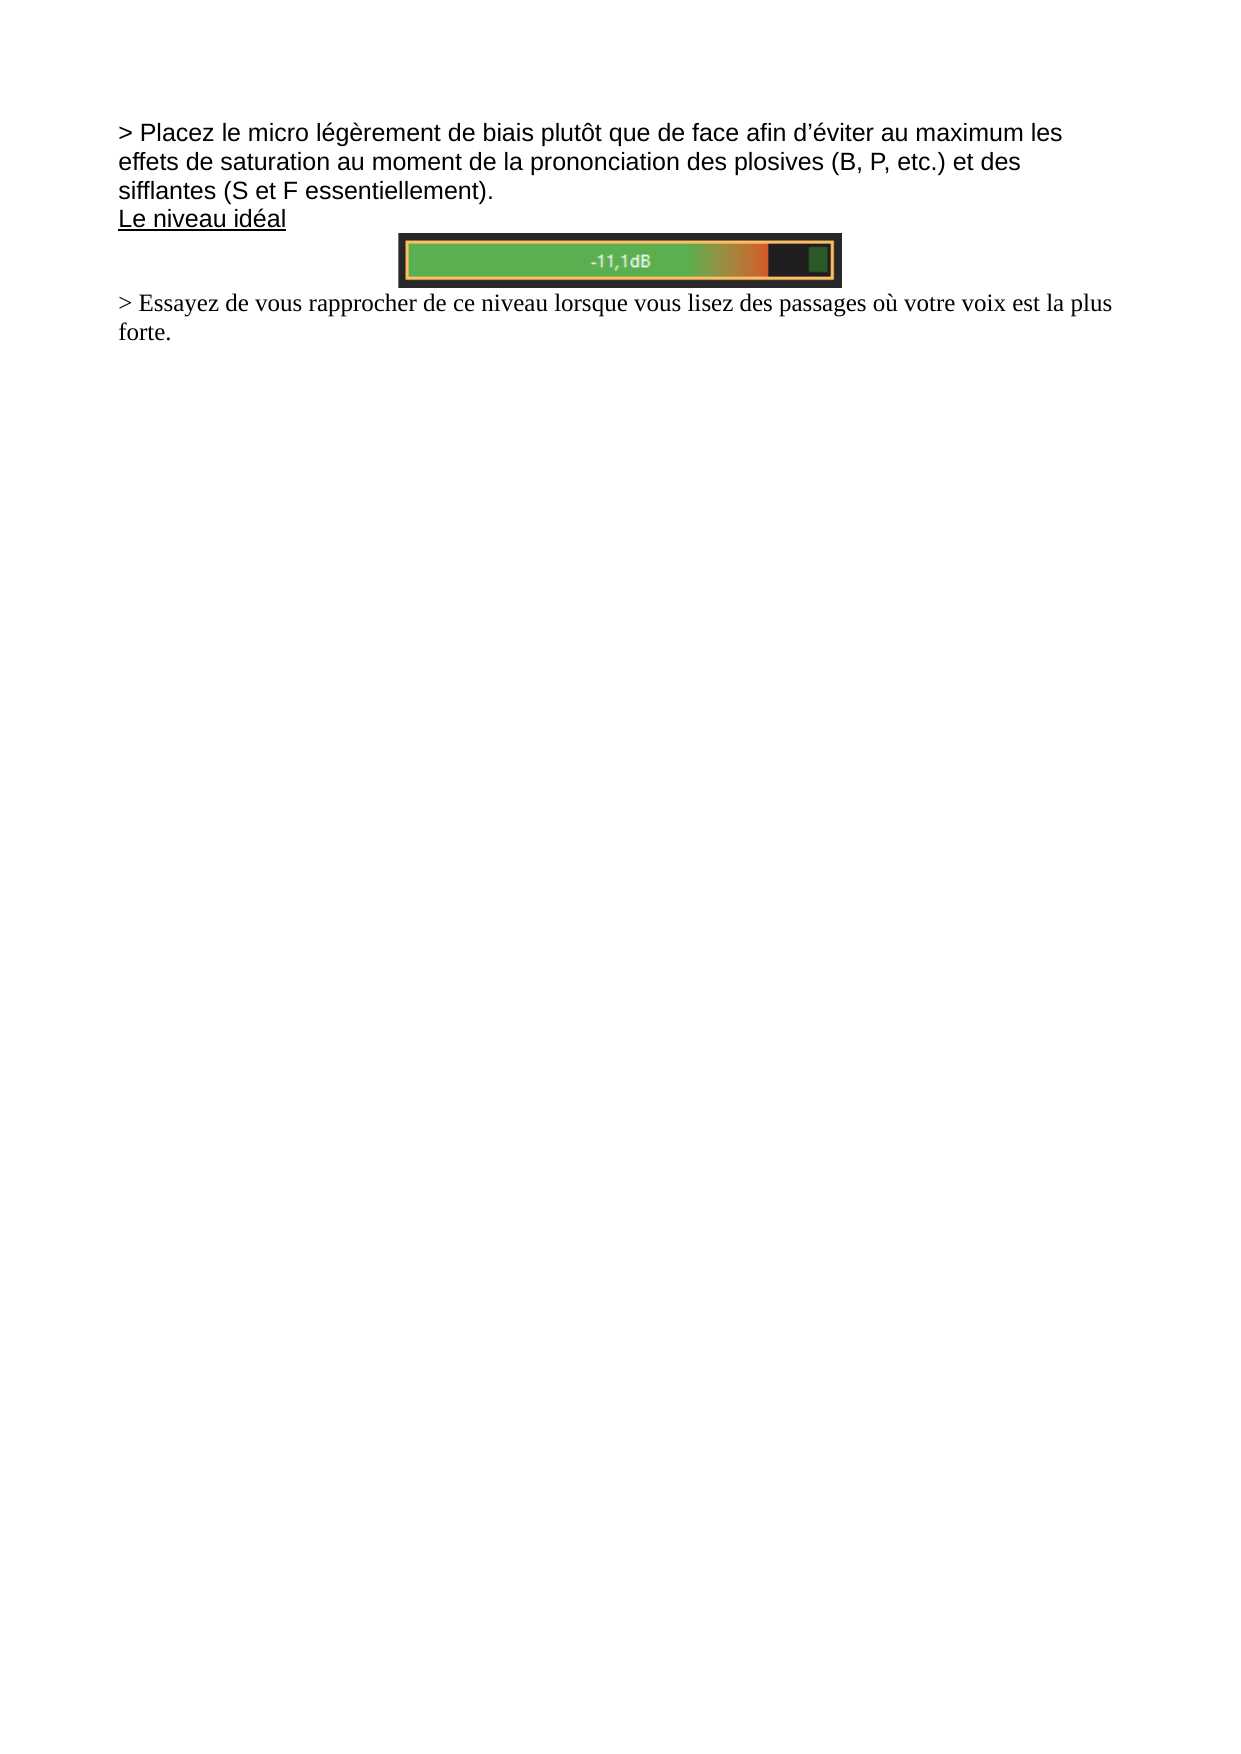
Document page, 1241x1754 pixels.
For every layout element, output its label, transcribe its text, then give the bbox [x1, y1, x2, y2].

picture [398, 233, 842, 288]
text > Placez le micro légèrement de biais plutôt que de face afin d’éviter au maximum les effets de saturation au moment de la prononciation des plosives (B, P, etc.) et des sifflantes (S et F essentiellement). [118, 118, 1122, 204]
text Le niveau idéal [118, 204, 1122, 233]
text > Essayez de vous rapprocher de ce niveau lorsque vous lisez des passages où votre voix est la plus forte. [118, 233, 1122, 345]
